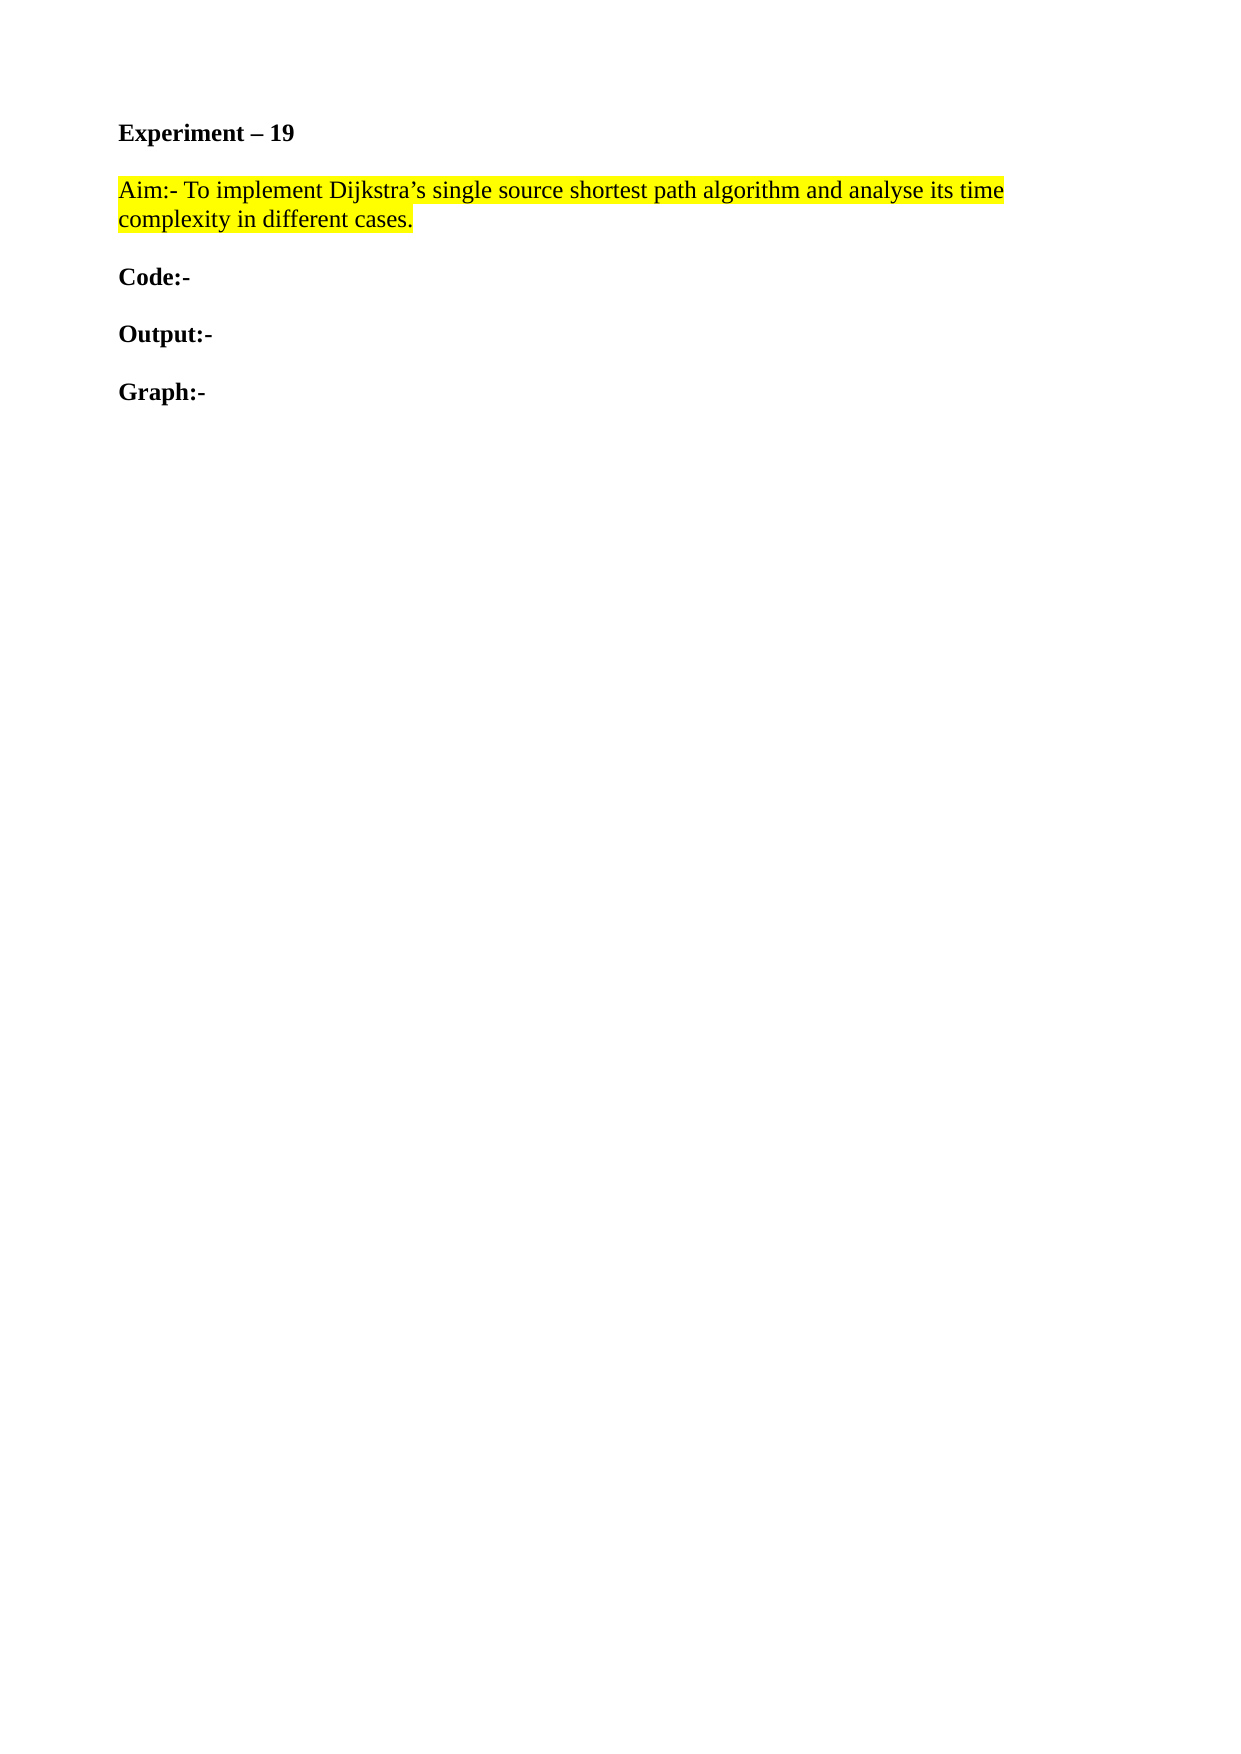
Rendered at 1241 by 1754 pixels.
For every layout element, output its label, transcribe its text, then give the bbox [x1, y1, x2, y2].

text complexity in different cases. [118, 204, 1122, 233]
text Graph:- [118, 377, 1122, 406]
text Aim:- To implement Dijkstra’s single source shortest path algorithm and analyse its time [118, 176, 1122, 204]
text Experiment – 19 [118, 118, 1122, 147]
text Code:- [118, 262, 1122, 291]
text Output:- [118, 319, 1122, 348]
